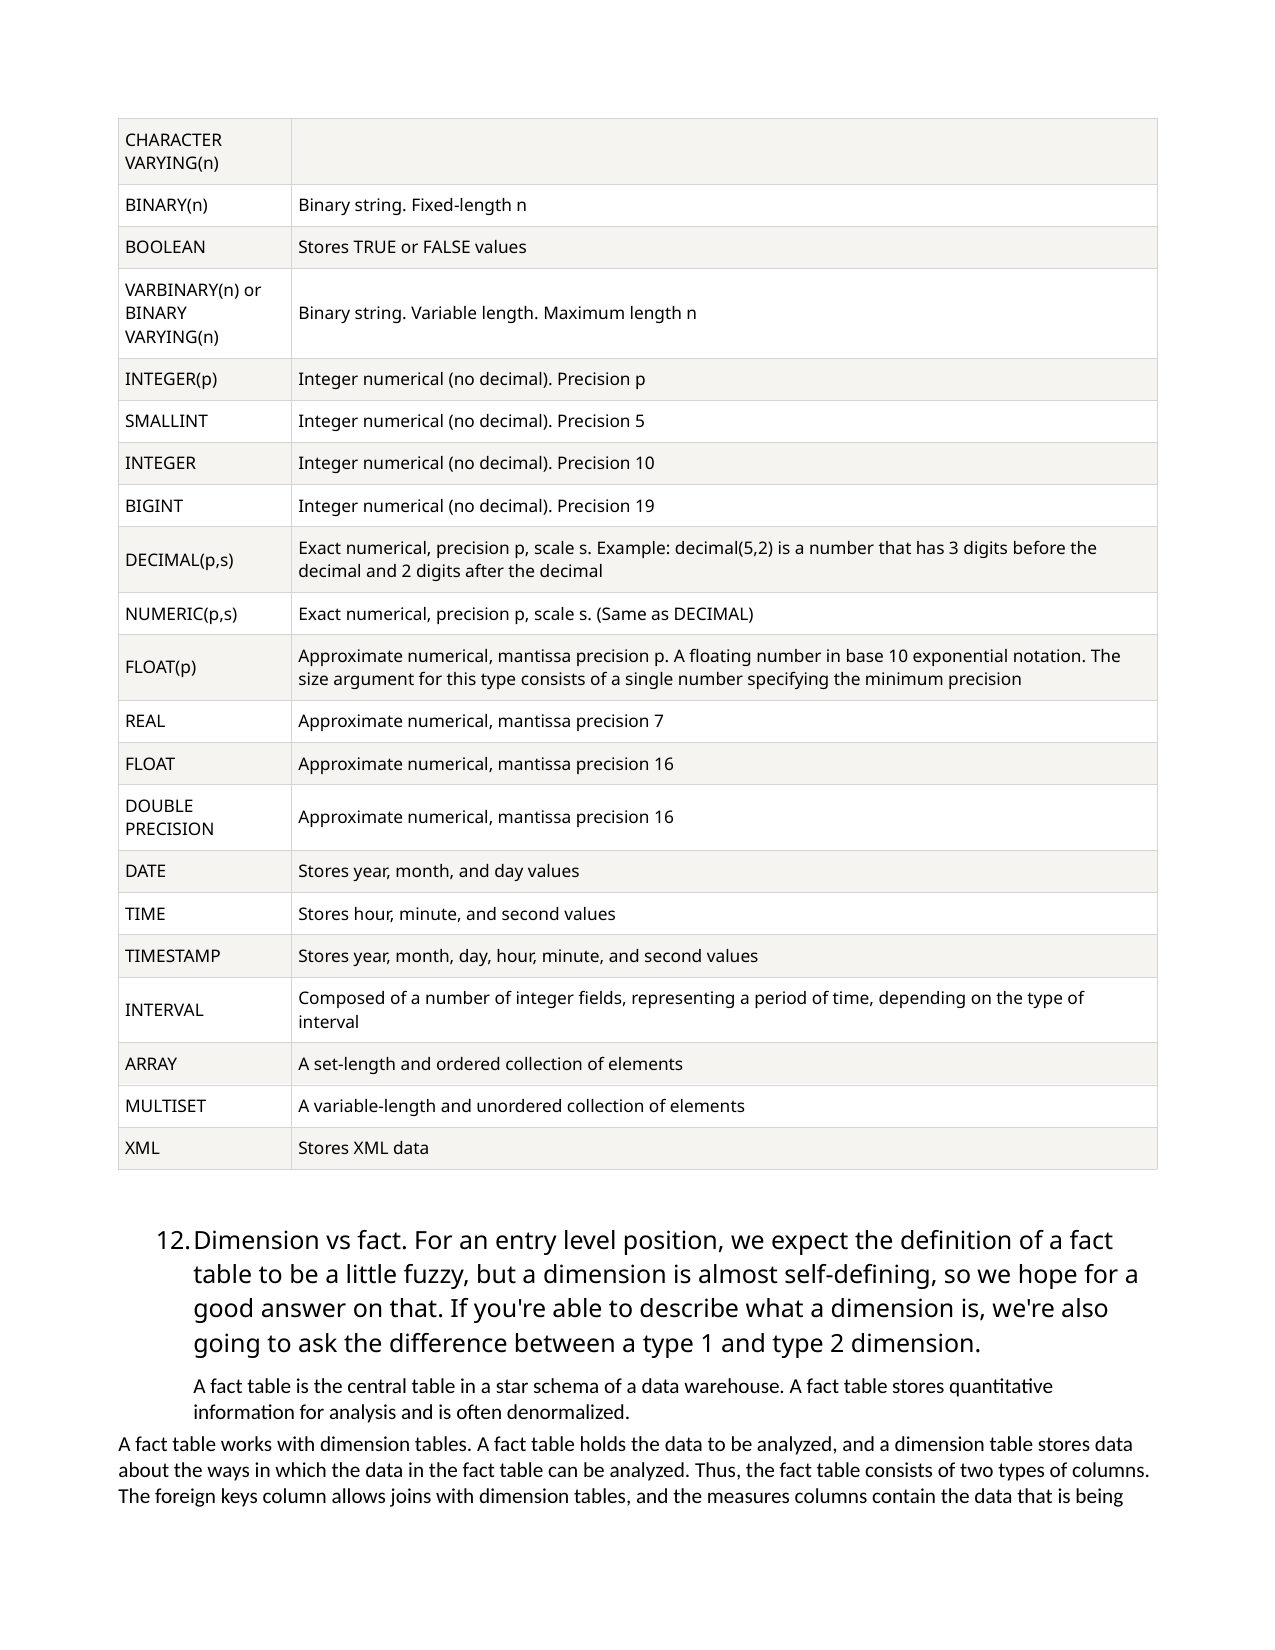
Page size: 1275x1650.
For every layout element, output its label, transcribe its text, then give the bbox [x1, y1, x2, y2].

table_cell Integer numerical (no decimal). Precision p [292, 359, 1157, 400]
table_cell Integer numerical (no decimal). Precision 10 [292, 443, 1157, 484]
table_cell Approximate numerical, mantissa precision 16 [292, 743, 1157, 784]
table_cell Stores year, month, day, hour, minute, and second values [292, 935, 1157, 977]
table_cell Integer numerical (no decimal). Precision 19 [292, 485, 1157, 526]
table_cell FLOAT(p) [119, 635, 291, 700]
table_cell CHARACTER VARYING(n) [119, 119, 291, 184]
table_cell Integer numerical (no decimal). Precision 5 [292, 401, 1157, 442]
text A fact table works with dimension tables. A fact table holds the data to be analyzed, and a dimension table stores data about the ways in which the data in the fact table can be analyzed. Thus, the fact table consists of two types of columns. The foreign keys column allows joins with dimension tables, and the measures columns contain the data that is being [118, 1431, 1157, 1509]
table_cell A set-length and ordered collection of elements [292, 1043, 1157, 1084]
table_cell NUMERIC(p,s) [119, 593, 291, 634]
table_cell INTEGER(p) [119, 359, 291, 400]
table_cell Stores XML data [292, 1128, 1157, 1169]
table_cell XML [119, 1128, 291, 1169]
table_cell Binary string. Fixed-length n [292, 185, 1157, 226]
table_cell ARRAY [119, 1043, 291, 1084]
table_cell SMALLINT [119, 401, 291, 442]
table_cell MULTISET [119, 1086, 291, 1127]
table_cell FLOAT [119, 743, 291, 784]
table_cell DATE [119, 851, 291, 892]
table_cell DOUBLE PRECISION [119, 785, 291, 850]
table_cell A variable-length and unordered collection of elements [292, 1086, 1157, 1127]
table_cell Stores TRUE or FALSE values [292, 227, 1157, 268]
table_cell TIME [119, 893, 291, 934]
list Dimension vs fact. For an entry level position, we expect the definition of a fact table to be a little fuzzy, but a dimension is almost self-defining, so we hope for a good answer on that. If you're able to describe what a dimension is, we're also going to ask the difference between a type 1 and type 2 dimension. [156, 1223, 1157, 1359]
table_cell INTERVAL [119, 978, 291, 1042]
table_cell VARBINARY(n) or BINARY VARYING(n) [119, 269, 291, 357]
table_cell BINARY(n) [119, 185, 291, 226]
table_cell Stores hour, minute, and second values [292, 893, 1157, 934]
table_cell Binary string. Variable length. Maximum length n [292, 269, 1157, 357]
table_cell TIMESTAMP [119, 935, 291, 977]
table_cell Exact numerical, precision p, scale s. Example: decimal(5,2) is a number that has 3 digits before the decimal and 2 digits after the decimal [292, 527, 1157, 592]
list A fact table is the central table in a star schema of a data warehouse. A fact table stores quantitative information for analysis and is often denormalized. [156, 1373, 1157, 1424]
table_cell Exact numerical, precision p, scale s. (Same as DECIMAL) [292, 593, 1157, 634]
table_cell Approximate numerical, mantissa precision 7 [292, 701, 1157, 742]
table_cell Approximate numerical, mantissa precision p. A floating number in base 10 exponential notation. The size argument for this type consists of a single number specifying the minimum precision [292, 635, 1157, 700]
table_cell Stores year, month, and day values [292, 851, 1157, 892]
table_cell [292, 119, 1157, 184]
table_cell REAL [119, 701, 291, 742]
table_cell Approximate numerical, mantissa precision 16 [292, 785, 1157, 850]
table_cell INTEGER [119, 443, 291, 484]
table_cell DECIMAL(p,s) [119, 527, 291, 592]
table_cell BOOLEAN [119, 227, 291, 268]
table_cell BIGINT [119, 485, 291, 526]
table_cell Composed of a number of integer fields, representing a period of time, depending on the type of interval [292, 978, 1157, 1042]
